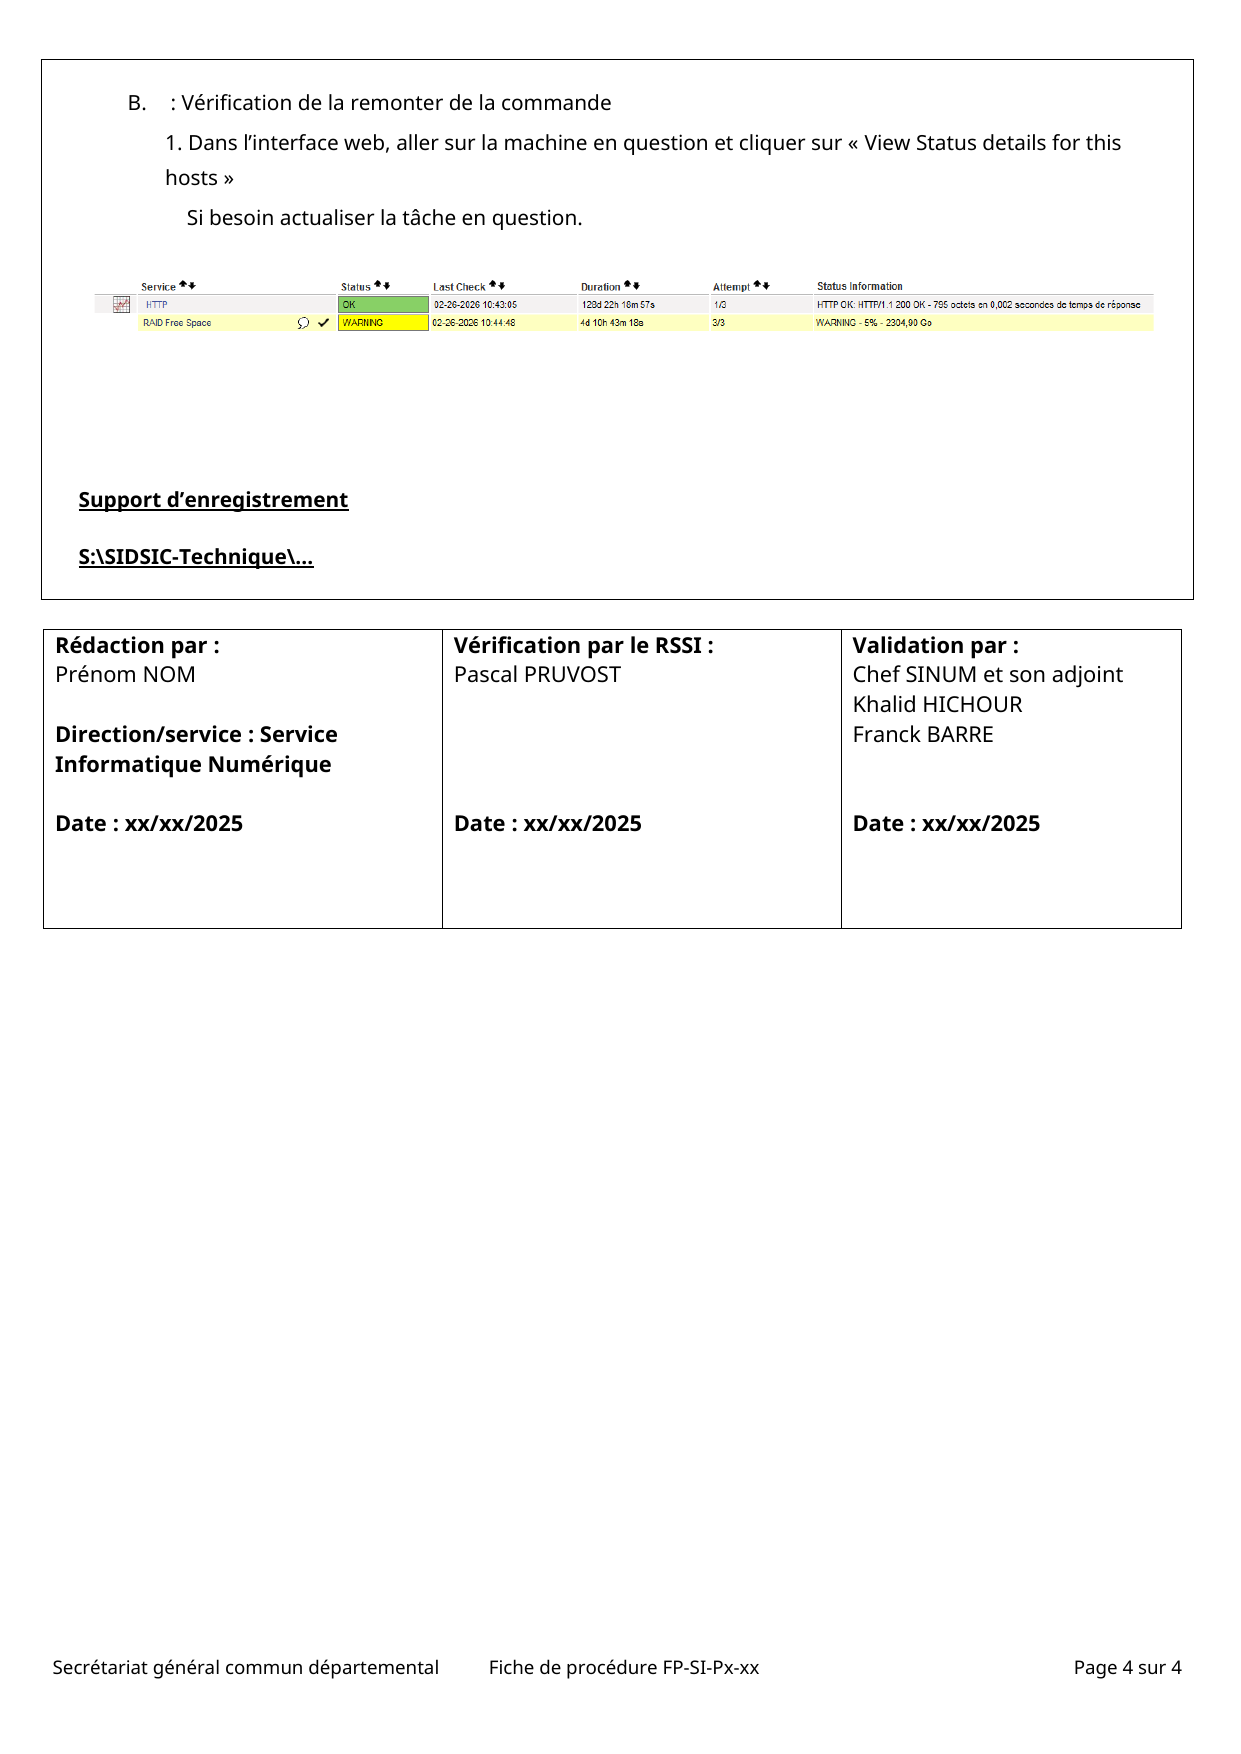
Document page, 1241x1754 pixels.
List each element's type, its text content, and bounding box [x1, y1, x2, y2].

table_header Validation par : Chef SINUM et son adjoint Khalid HICHOUR Franck BARRE Date : xx/xx/2025 [842, 630, 1181, 928]
picture [94, 247, 1154, 343]
table_cell Champ d’application : SINUM pôle infrastructures – pôle n°2 Mode d’emploi : Installation de l’agent Nagios Configuration de l’agent Copier le fichier NSCP-0.4.1.102-x64.msi sur l’hôte Choisir custom : Ajout d’un hôte sur le Serveur Nagios Pour ajouter un hôte, il faut aller dans le répertoire /etc/nagios4/conf.d/ Éditer le fichier de configuration hosts.cfg (exemple) Définition de l’hôte comme ci-dessous nagios4 -v /etc/nagios4/nagios.cfg (pour vérifier s’il n’y a pas d’erreurs) systemctl restart nagios4 : Ajout d’une commande sur le Serveur Nagios : Création d’un script pour la commande Upload des fichiers MIBs nécessaire sur le serveur dans /usr/share/snmp/mibs/ Création d’un script exploitant les fichiers MIBs Dans /usr/lib/nagios/plugins/ nano script.sh Cette première partie du script défini les options d’authentifications snmp Les valeurs par défaut des alertes (Warning et Critical) Ainsi que les MIBs (dans notre cas, ce sont les informations de RAID Synology) Cette seconde partie du script sert à définir les options et les arguments -H = l’adresse IP de la machine, -W = le seuil d’alerte de Warning et -C = le seuil d’alerte de Critical Cette dernière partie du script sert à exploiter les valeurs des MIBs défini de chaque machine authentifiée via un snmpwalk et fait un calcul pour obtenir un pourcentage de l’espace libre du RAID. Et enfin il retourne un message en fonction du pourcentage calculer précédemment. : Ajout de la commande 1. Dans /etc/nagios/conf.d/commands.cfg Écrire la commande comme ci-dessous, les options définis précédemment sont utilisés ici : Vérification : Vérification de la remonter de l’hôte 1. Dans l’interface web de Nagios, rechercher la machine ajoutée : Vérification de la remonter de la commande 1. Dans l’interface web, aller sur la machine en question et cliquer sur « View Status details for this hosts » Si besoin actualiser la tâche en question. Support d’enregistrement S:\SIDSIC-Technique\... [42, 60, 1193, 599]
table_header Vérification par le RSSI : Pascal PRUVOST Date : xx/xx/2025 [443, 630, 841, 928]
table_header Rédaction par : Prénom NOM Direction/service : Service Informatique Numérique Date : xx/xx/2025 [44, 630, 442, 928]
